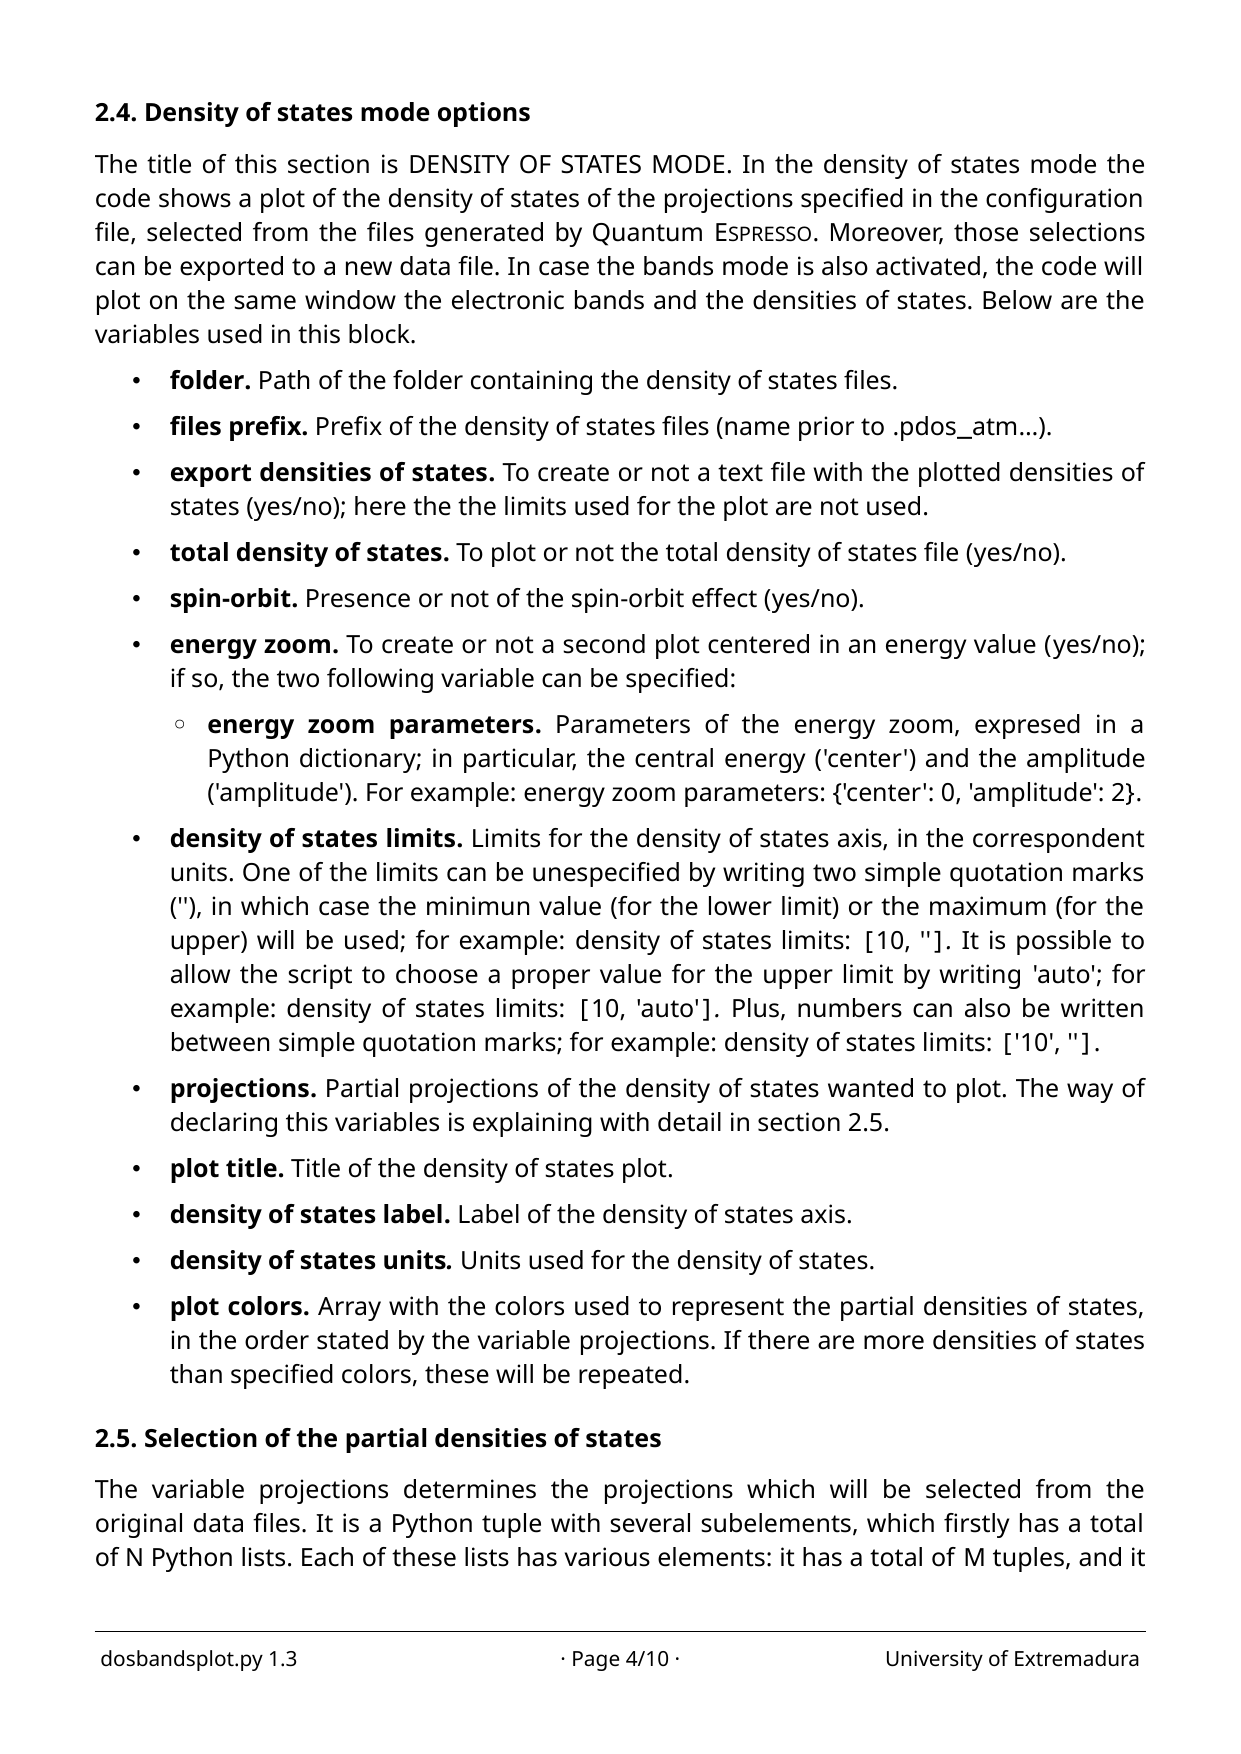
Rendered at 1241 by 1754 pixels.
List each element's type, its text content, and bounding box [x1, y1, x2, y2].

text The variable projections determines the projections which will be selected from the original data files. It is a Python tuple with several subelements, which firstly has a total of N Python lists. Each of these lists has various elements: it has a total of M tuples, and it [94, 1472, 1146, 1574]
list plot title. Title of the density of states plot. [132, 1151, 1146, 1185]
list energy zoom. To create or not a second plot centered in an energy value (yes/no); if so, the two following variable can be specified: [132, 626, 1146, 694]
list plot colors. Array with the colors used to represent the partial densities of states, in the order stated by the variable projections. If there are more densities of states than specified colors, these will be repeated. [132, 1288, 1146, 1391]
list files prefix. Prefix of the density of states files (name prior to .pdos_atm…). [132, 408, 1146, 442]
list spin-orbit. Presence or not of the spin-orbit effect (yes/no). [132, 580, 1146, 614]
list density of states label. Label of the density of states axis. [132, 1197, 1146, 1231]
list density of states units. Units used for the density of states. [132, 1242, 1146, 1277]
list projections. Partial projections of the density of states wanted to plot. The way of declaring this variables is explaining with detail in section 2.5. [132, 1071, 1146, 1139]
list energy zoom parameters. Parameters of the energy zoom, expresed in a Python dictionary; in particular, the central energy ('center') and the amplitude ('amplitude'). For example: energy zoom parameters: {'center': 0, 'amplitude': 2}. [169, 706, 1146, 808]
list total density of states. To plot or not the total density of states file (yes/no). [132, 534, 1146, 568]
subtitle 2.4. Density of states mode options [94, 94, 1146, 128]
subtitle 2.5. Selection of the partial densities of states [94, 1420, 1146, 1454]
list density of states limits. Limits for the density of states axis, in the correspondent units. One of the limits can be unespecified by writing two simple quotation marks (''), in which case the minimun value (for the lower limit) or the maximum (for the upper) will be used; for example: density of states limits: [10, '']. It is possible to allow the script to choose a proper value for the upper limit by writing 'auto'; for example: density of states limits: [10, 'auto']. Plus, numbers can also be written between simple quotation marks; for example: density of states limits: ['10', '']. [132, 820, 1146, 1059]
list export densities of states. To create or not a text file with the plotted densities of states (yes/no); here the the limits used for the plot are not used. [132, 454, 1146, 522]
list folder. Path of the folder containing the density of states files. [132, 362, 1146, 397]
text The title of this section is DENSITY OF STATES MODE. In the density of states mode the code shows a plot of the density of states of the projections specified in the configuration file, selected from the files generated by Quantum Espresso. Moreover, those selections can be exported to a new data file. In case the bands mode is also activated, the code will plot on the same window the electronic bands and the densities of states. Below are the variables used in this block. [94, 146, 1146, 351]
